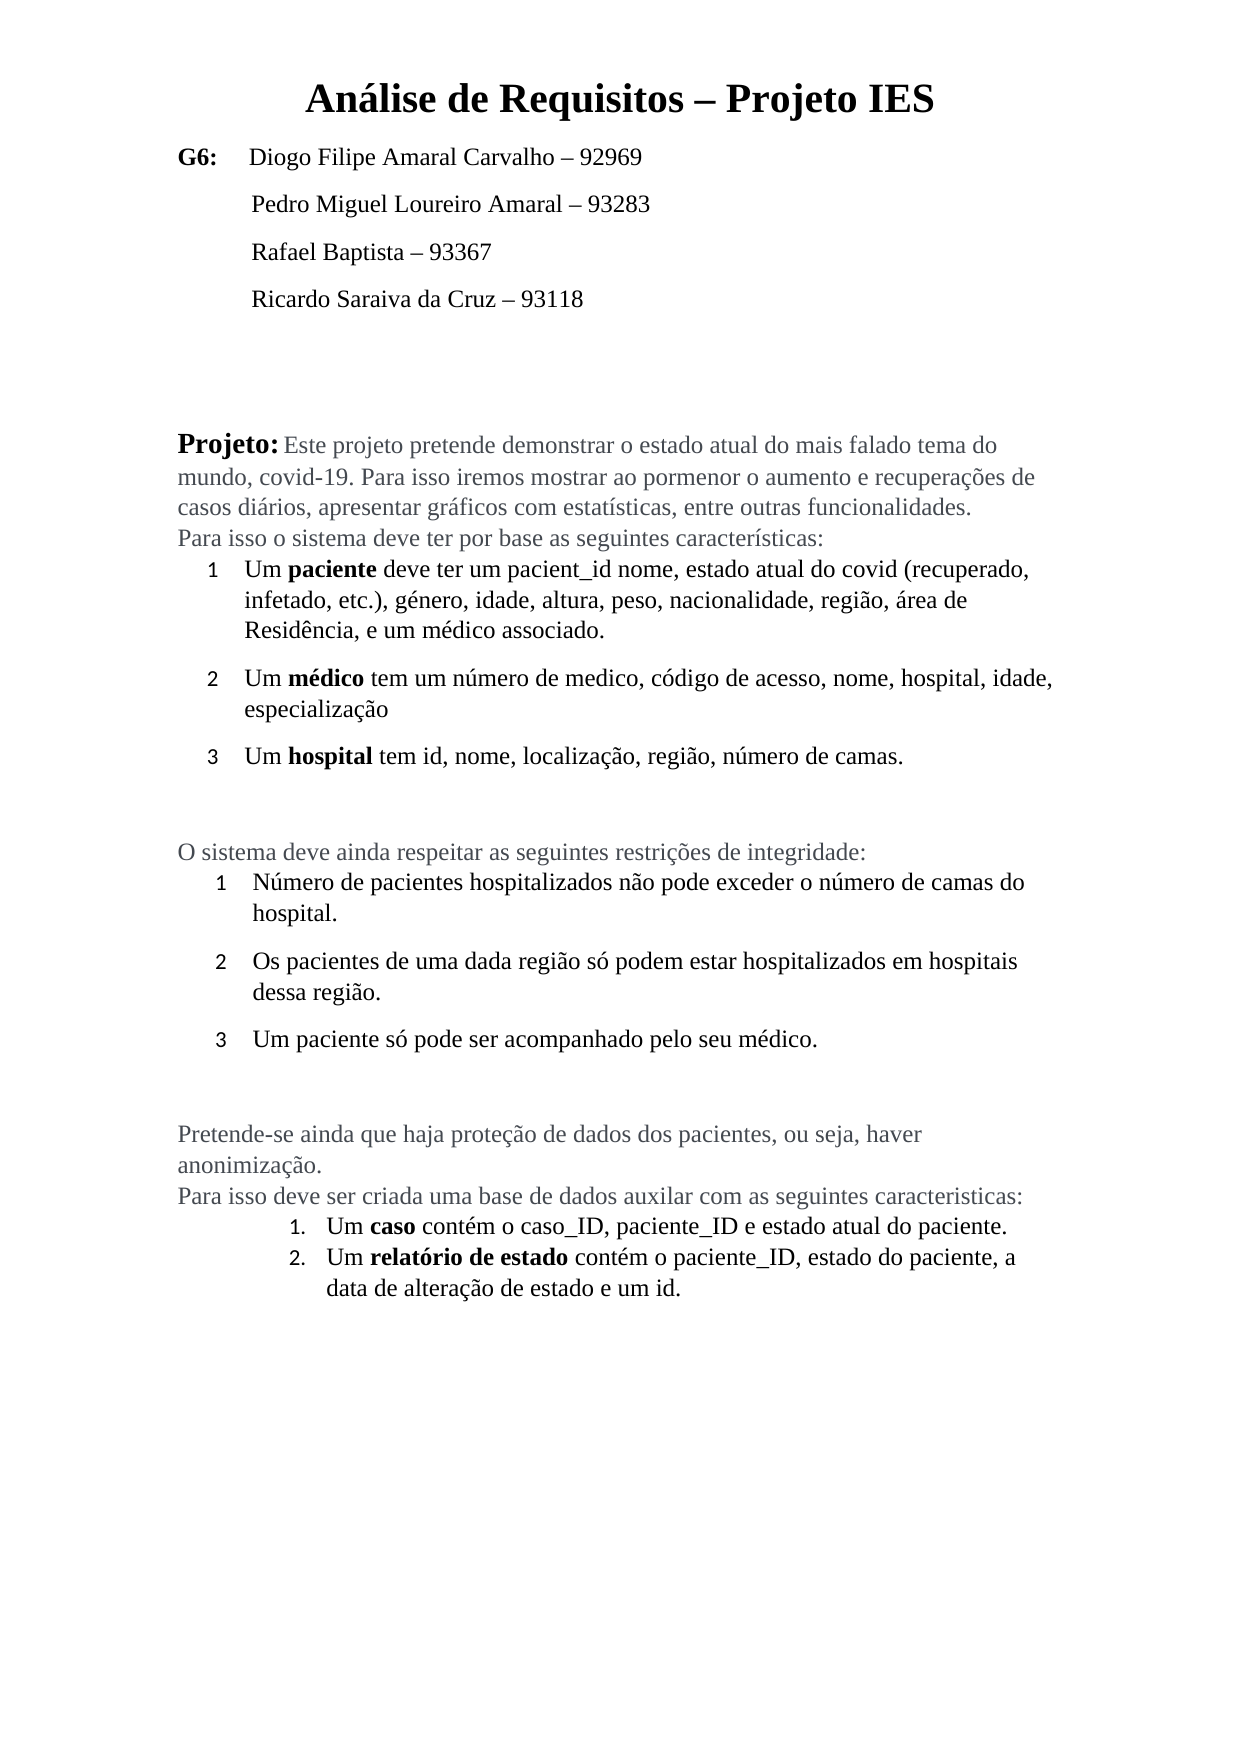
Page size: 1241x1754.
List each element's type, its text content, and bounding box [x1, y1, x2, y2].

text G6: Diogo Filipe Amaral Carvalho – 92969 [177, 142, 1063, 171]
text Análise de Requisitos – Projeto IES [177, 74, 1063, 122]
text Projeto: Este projeto pretende demonstrar o estado atual do mais falado tema do mundo, covid-19. Para isso iremos mostrar ao pormenor o aumento e recuperações de casos diários, apresentar gráficos com estatísticas, entre outras funcionalidades. [177, 426, 1063, 521]
text Ricardo Saraiva da Cruz – 93118 [177, 284, 1063, 313]
text Pretende-se ainda que haja proteção de dados dos pacientes, ou seja, haver anonimização. [177, 1119, 1063, 1179]
list Um hospital tem id, nome, localização, região, número de camas. [207, 741, 1063, 771]
list Um paciente deve ter um pacient_id nome, estado atual do covid (recuperado, infetado, etc.), género, idade, altura, peso, nacionalidade, região, área de Residência, e um médico associado. [207, 554, 1063, 644]
list Um médico tem um número de medico, código de acesso, nome, hospital, idade, especialização [207, 663, 1063, 723]
text O sistema deve ainda respeitar as seguintes restrições de integridade: [177, 837, 1063, 865]
list Um relatório de estado contém o paciente_ID, estado do paciente, a data de alteração de estado e um id. [288, 1242, 1063, 1302]
text Rafael Baptista – 93367 [177, 237, 1063, 265]
list Número de pacientes hospitalizados não pode exceder o número de camas do hospital. [215, 867, 1063, 927]
text Para isso deve ser criada uma base de dados auxilar com as seguintes caracteristicas: [177, 1181, 1063, 1209]
text Pedro Miguel Loureiro Amaral – 93283 [177, 189, 1063, 218]
list Os pacientes de uma dada região só podem estar hospitalizados em hospitais dessa região. [215, 946, 1063, 1006]
text Para isso o sistema deve ter por base as seguintes características: [177, 523, 1063, 552]
list Um caso contém o caso_ID, paciente_ID e estado atual do paciente. [288, 1211, 1063, 1241]
list Um paciente só pode ser acompanhado pelo seu médico. [215, 1024, 1063, 1053]
